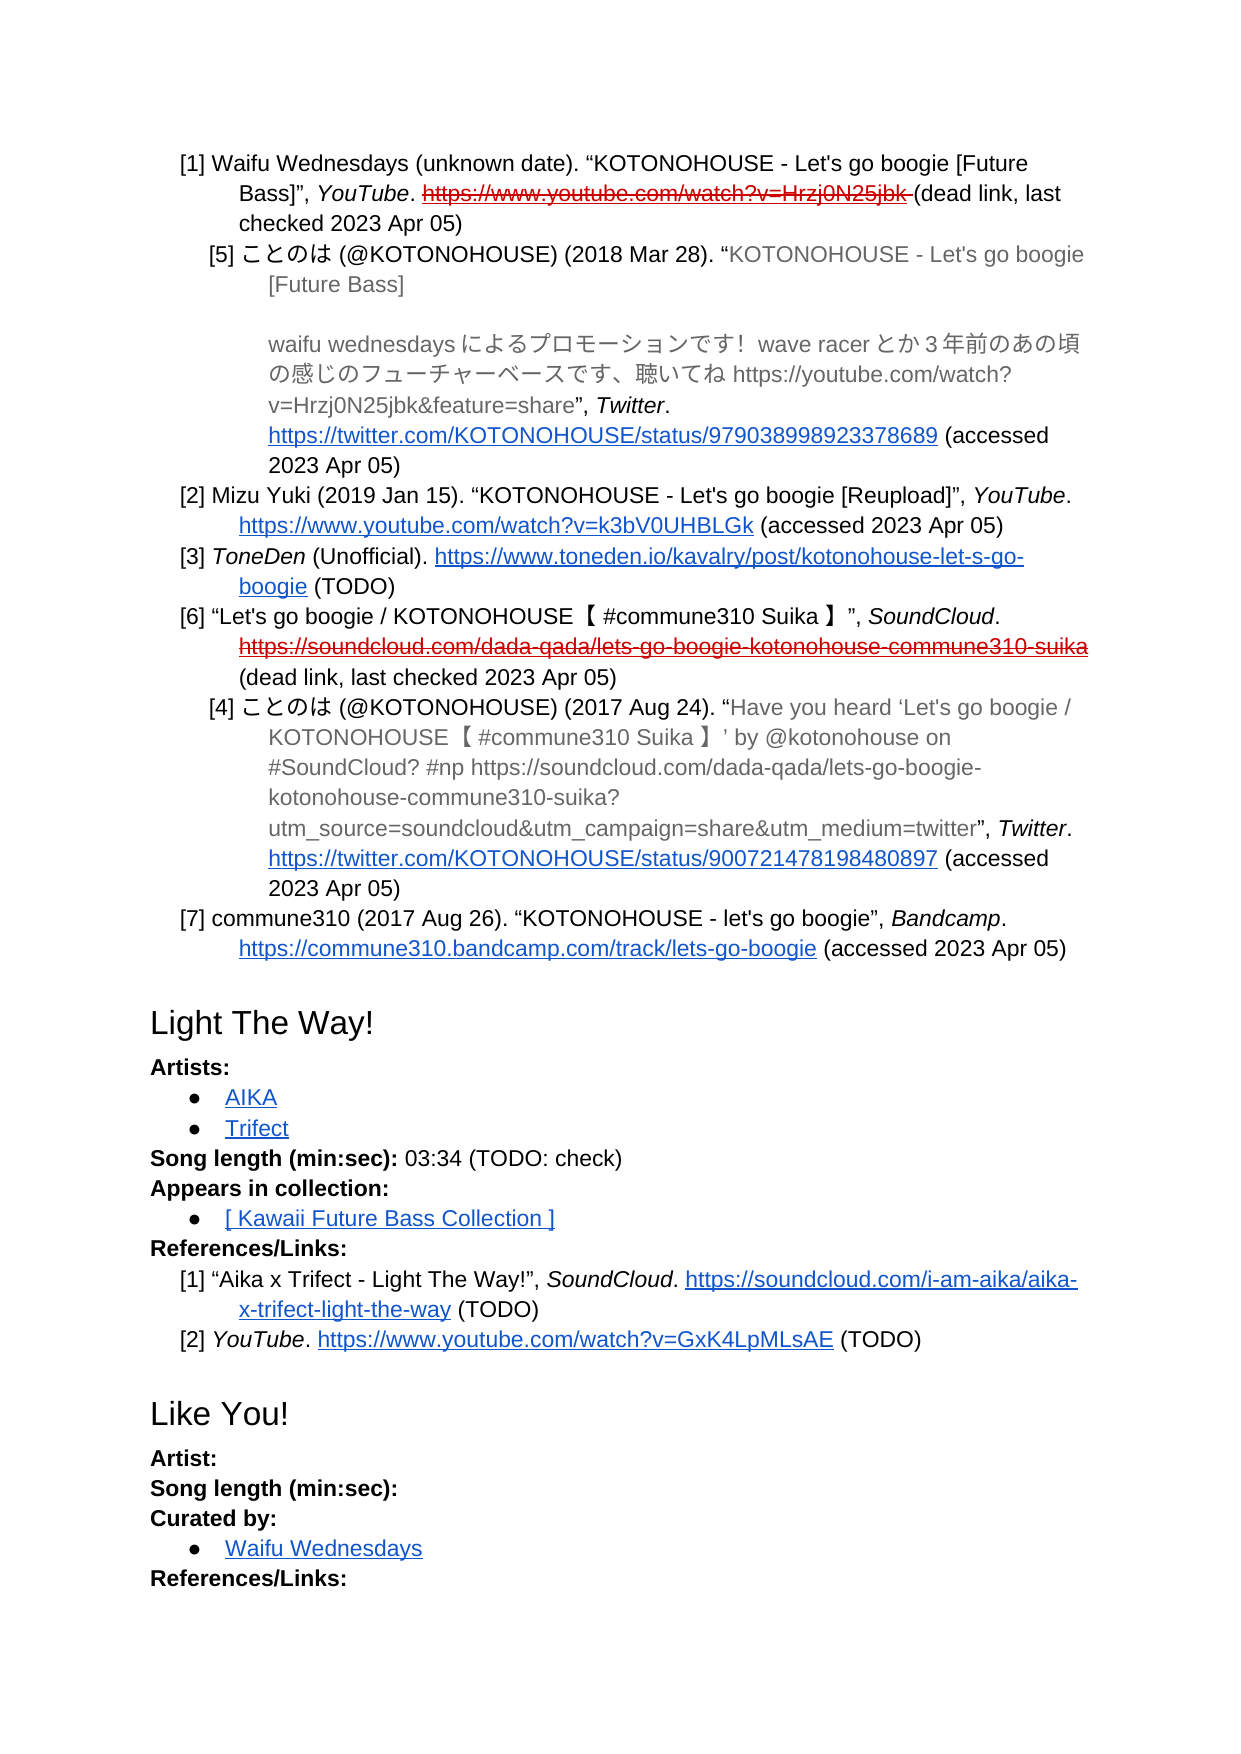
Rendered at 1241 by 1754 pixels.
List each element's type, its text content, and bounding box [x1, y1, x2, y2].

text References/Links: [150, 1235, 1090, 1262]
text [3] ToneDen (Unofficial). https://www.toneden.io/kavalry/post/kotonohouse-let-s-go-boogie (TODO) [179, 543, 1090, 599]
text [2] Mizu Yuki (2019 Jan 15). “KOTONOHOUSE - Let's go boogie [Reupload]”, YouTube. https://www.youtube.com/watch?v=k3bV0UHBLGk (accessed 2023 Apr 05) [179, 482, 1090, 539]
text Curated by: [150, 1505, 1090, 1531]
list Trifect [187, 1114, 1090, 1141]
text Artists: [150, 1054, 1090, 1080]
text Song length (min:sec): 03:34 (TODO: check) [150, 1145, 1090, 1171]
text Appears in collection: [150, 1175, 1090, 1201]
list Waifu Wednesdays [187, 1535, 1090, 1562]
list AIKA [187, 1084, 1090, 1111]
text [1] Waifu Wednesdays (unknown date). “KOTONOHOUSE - Let's go boogie [Future Bass]”, YouTube. https://www.youtube.com/watch?v=Hrzj0N25jbk (dead link, last checked 2023 Apr 05) [179, 150, 1090, 237]
subtitle Like You! [150, 1394, 1090, 1432]
text Song length (min:sec): [150, 1475, 1090, 1501]
text Artist: [150, 1444, 1090, 1471]
text [6] “Let's go boogie / KOTONOHOUSE【 #commune310 Suika 】”, SoundCloud. https://soundcloud.com/dada-qada/lets-go-boogie-kotonohouse-commune310-suika (dead link, last checked 2023 Apr 05) [179, 603, 1090, 690]
text [5] ことのは🏡 (@KOTONOHOUSE) (2018 Mar 28). “KOTONOHOUSE - Let's go boogie [Future Bass] waifu wednesdaysによるプロモーションです！wave racerとか3年前のあの頃の感じのフューチャーベースです、聴いてね https://youtube.com/watch?v=Hrzj0N25jbk&feature=share”, Twitter. https://twitter.com/KOTONOHOUSE/status/979038998923378689 (accessed 2023 Apr 05) [209, 241, 1090, 478]
subtitle Light The Way! [150, 1003, 1090, 1042]
text References/Links: [150, 1565, 1090, 1592]
text [2] YouTube. https://www.youtube.com/watch?v=GxK4LpMLsAE (TODO) [179, 1326, 1090, 1352]
text [7] commune310 (2017 Aug 26). “KOTONOHOUSE - let's go boogie”, Bandcamp. https://commune310.bandcamp.com/track/lets-go-boogie (accessed 2023 Apr 05) [179, 905, 1090, 962]
text [1] “Aika x Trifect - Light The Way!”, SoundCloud. https://soundcloud.com/i-am-aika/aika-x-trifect-light-the-way (TODO) [179, 1266, 1090, 1322]
text [4] ことのは🏡 (@KOTONOHOUSE) (2017 Aug 24). “Have you heard ‘Let's go boogie / KOTONOHOUSE【 #commune310 Suika 】’ by @kotonohouse on #SoundCloud? #np https://soundcloud.com/dada-qada/lets-go-boogie-kotonohouse-commune310-suika?utm_source=soundcloud&utm_campaign=share&utm_medium=twitter”, Twitter. https://twitter.com/KOTONOHOUSE/status/900721478198480897 (accessed 2023 Apr 05) [209, 694, 1090, 901]
list [ Kawaii Future Bass Collection ] [187, 1205, 1090, 1231]
